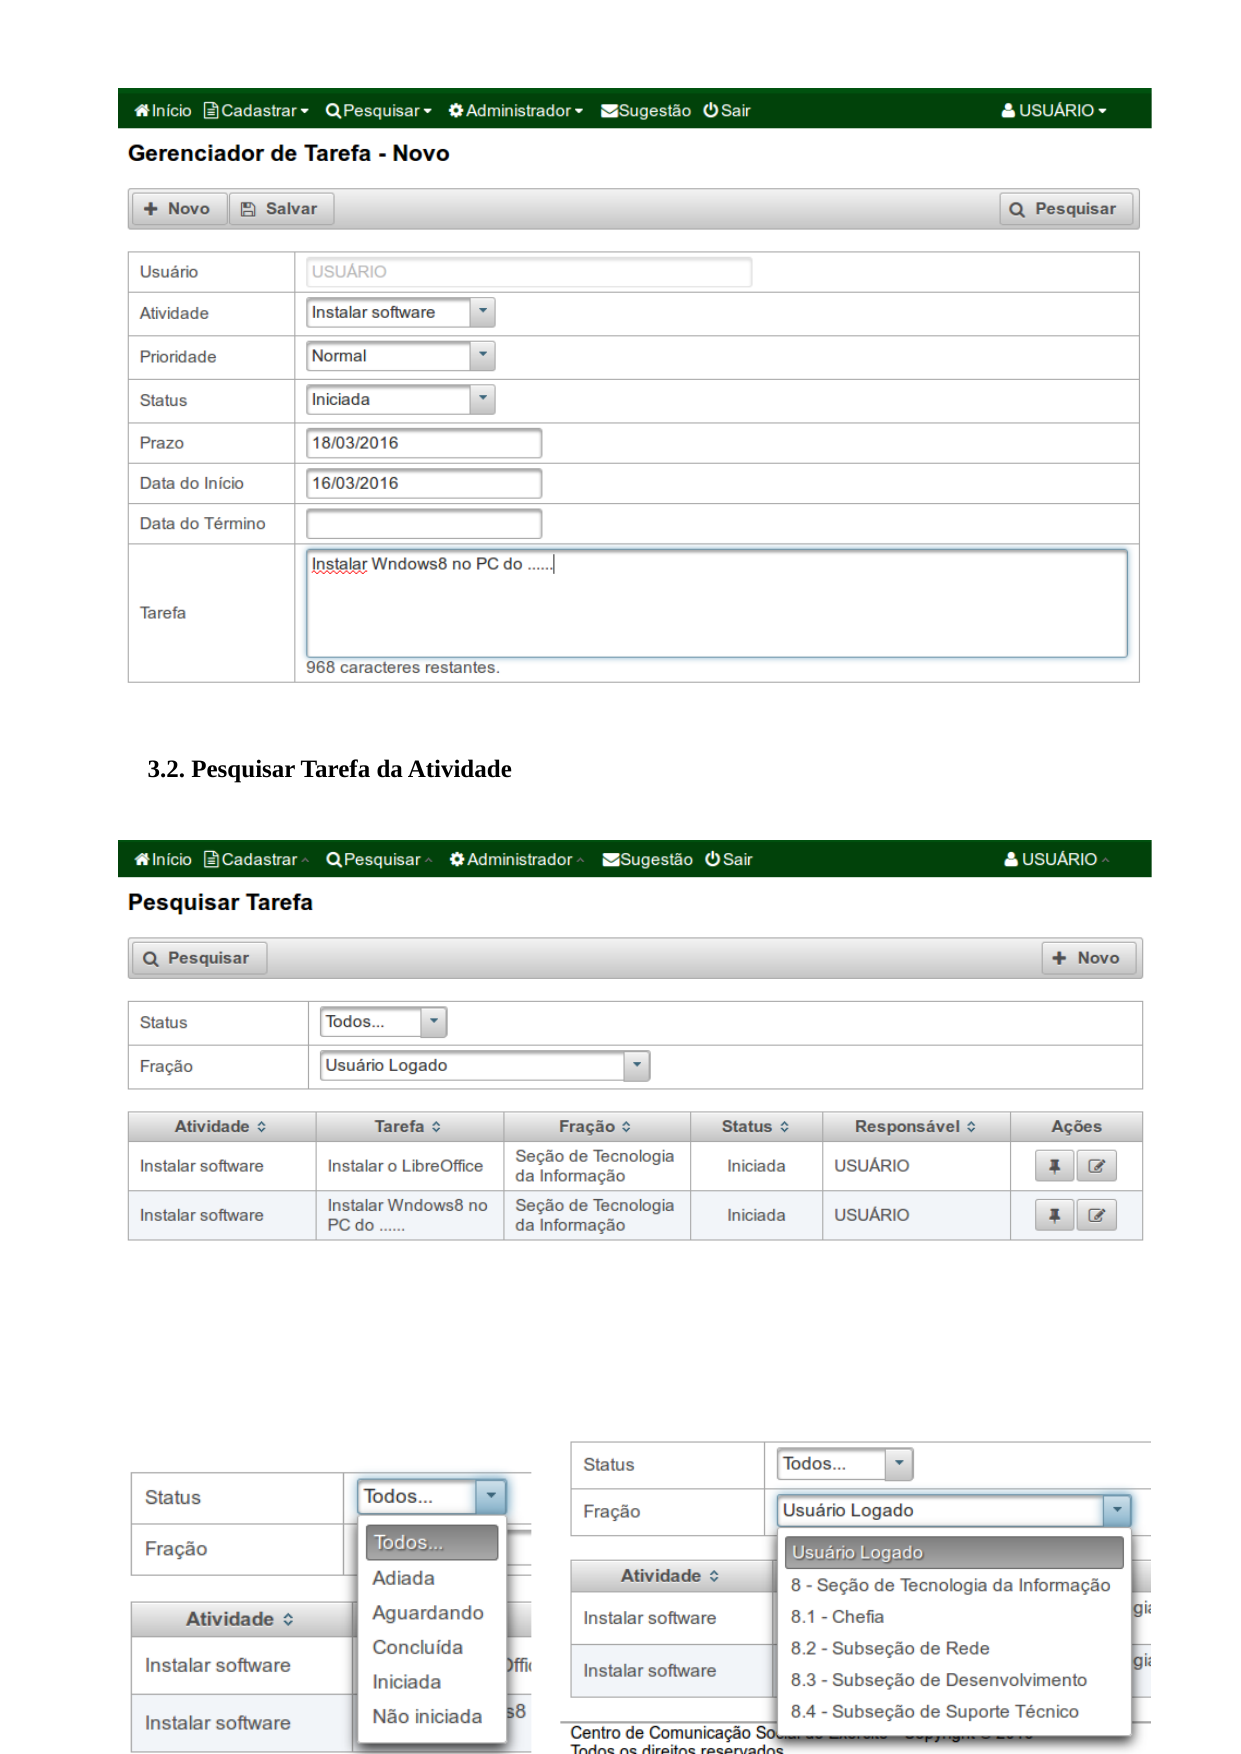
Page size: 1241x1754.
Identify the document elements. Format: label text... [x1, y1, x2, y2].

text 3.2. Pesquisar Tarefa da Atividade [118, 754, 1152, 783]
picture [118, 88, 1152, 697]
picture [118, 1462, 532, 1754]
picture [560, 1431, 1151, 1754]
picture [118, 840, 1152, 1257]
